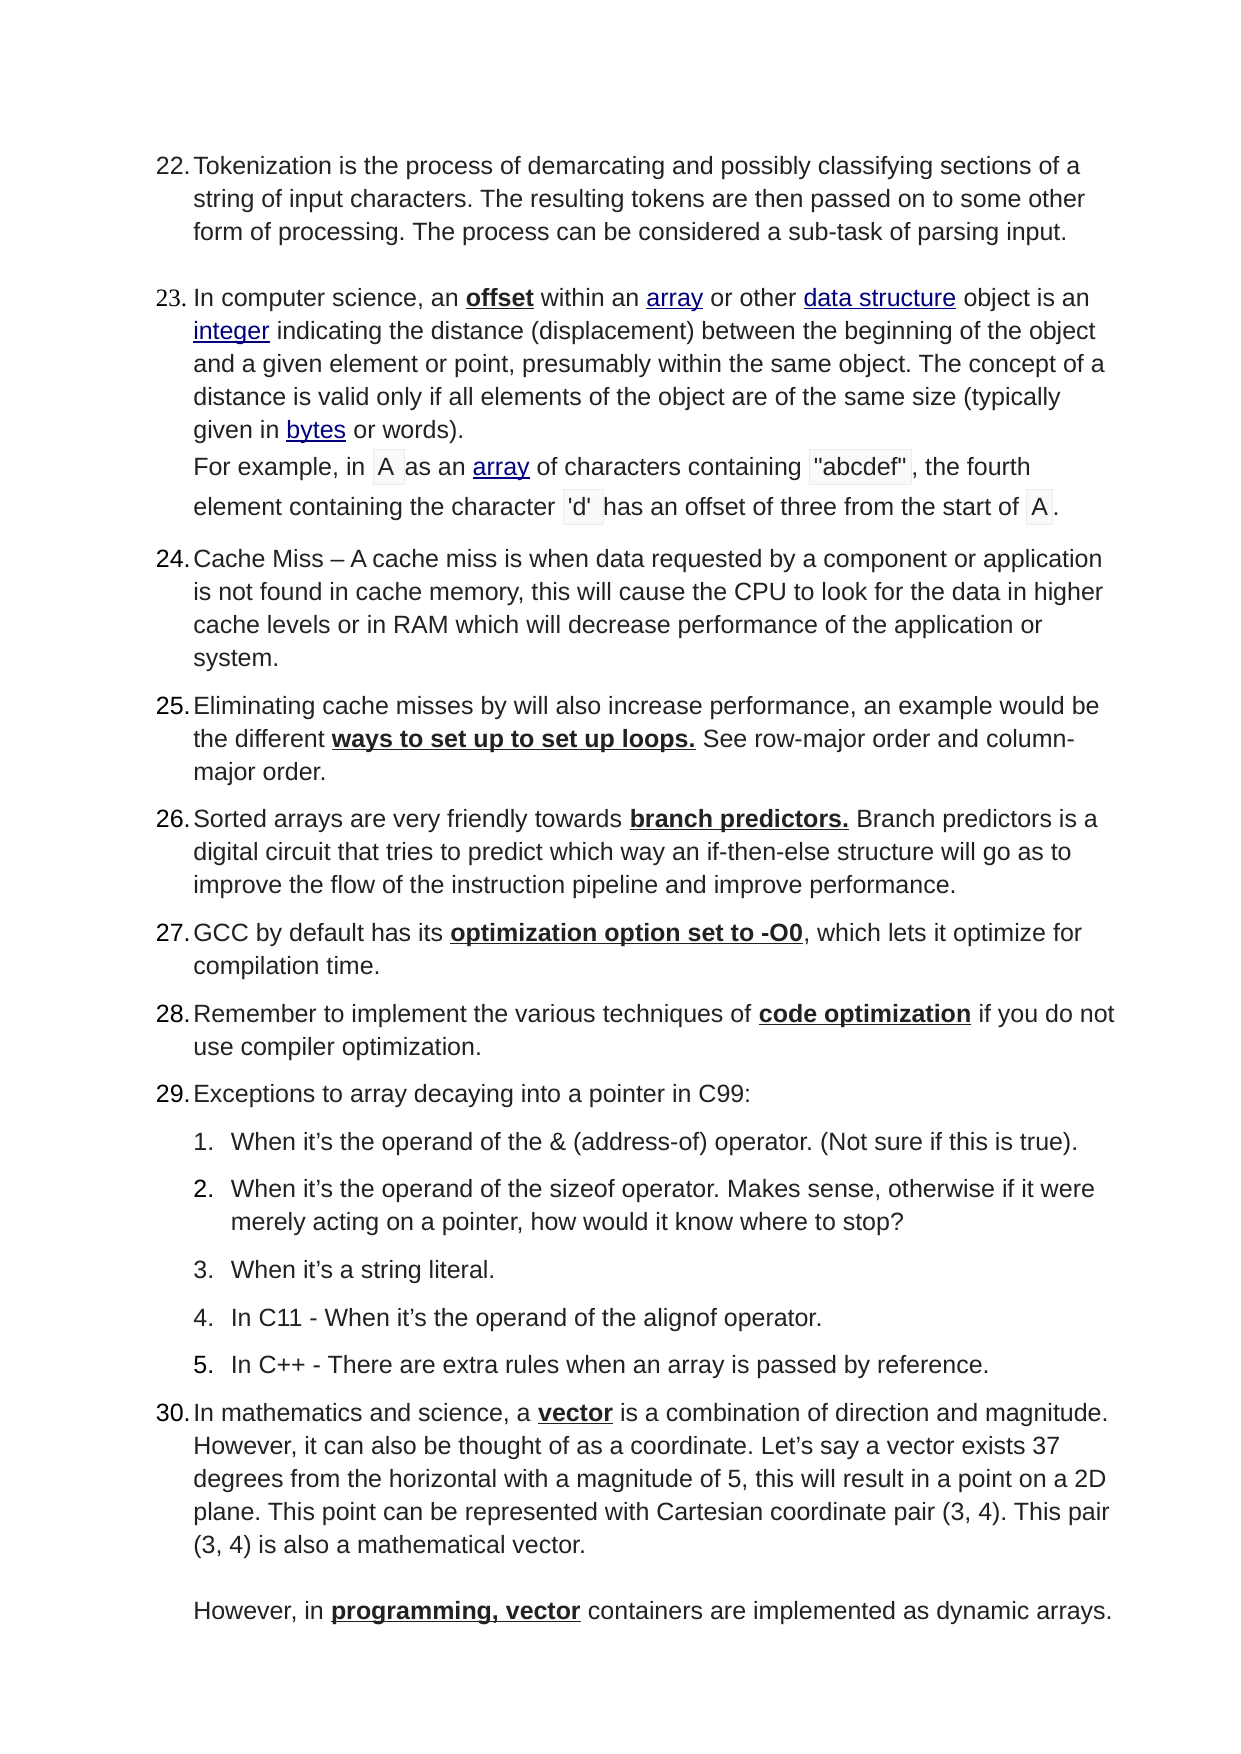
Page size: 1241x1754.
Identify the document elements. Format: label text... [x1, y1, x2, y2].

list When it’s the operand of the & (address-of) operator. (Not sure if this is true). [193, 1127, 1122, 1156]
list In computer science, an offset within an array or other data structure object is an integer indicating the distance (displacement) between the beginning of the object and a given element or point, presumably within the same object. The concept of a distance is valid only if all elements of the object are of the same size (typically given in bytes or words). For example, in A as an array of characters containing "abcdef", the fourth element containing the character 'd' has an offset of three from the start of A. [156, 283, 1122, 524]
list When it’s a string literal. [193, 1255, 1122, 1284]
list Cache Miss – A cache miss is when data requested by a component or application is not found in cache memory, this will cause the CPU to look for the data in higher cache levels or in RAM which will decrease performance of the application or system. [156, 544, 1122, 672]
list Exceptions to array decaying into a pointer in C99: [156, 1079, 1122, 1108]
list GCC by default has its optimization option set to -O0, which lets it optimize for compilation time. [156, 918, 1122, 980]
list In C11 - When it’s the operand of the alignof operator. [193, 1303, 1122, 1331]
list When it’s the operand of the sizeof operator. Makes sense, otherwise if it were merely acting on a pointer, how would it know where to stop? [193, 1174, 1122, 1236]
list In C++ - There are extra rules when an array is passed by reference. [193, 1350, 1122, 1379]
list Sorted arrays are very friendly towards branch predictors. Branch predictors is a digital circuit that tries to predict which way an if-then-else structure will go as to improve the flow of the instruction pipeline and improve performance. [156, 804, 1122, 899]
list In mathematics and science, a vector is a combination of direction and magnitude. However, it can also be thought of as a coordinate. Let’s say a vector exists 37 degrees from the horizontal with a magnitude of 5, this will result in a point on a 2D plane. This point can be represented with Cartesian coordinate pair (3, 4). This pair (3, 4) is also a mathematical vector. However, in programming, vector containers are implemented as dynamic arrays. [156, 1398, 1122, 1625]
list Remember to implement the various techniques of code optimization if you do not use compiler optimization. [156, 998, 1122, 1060]
list Eliminating cache misses by will also increase performance, an example would be the different ways to set up to set up loops. See row-major order and column-major order. [156, 691, 1122, 785]
list Tokenization is the process of demarcating and possibly classifying sections of a string of input characters. The resulting tokens are then passed on to some other form of processing. The process can be considered a sub-task of parsing input. [156, 151, 1122, 246]
